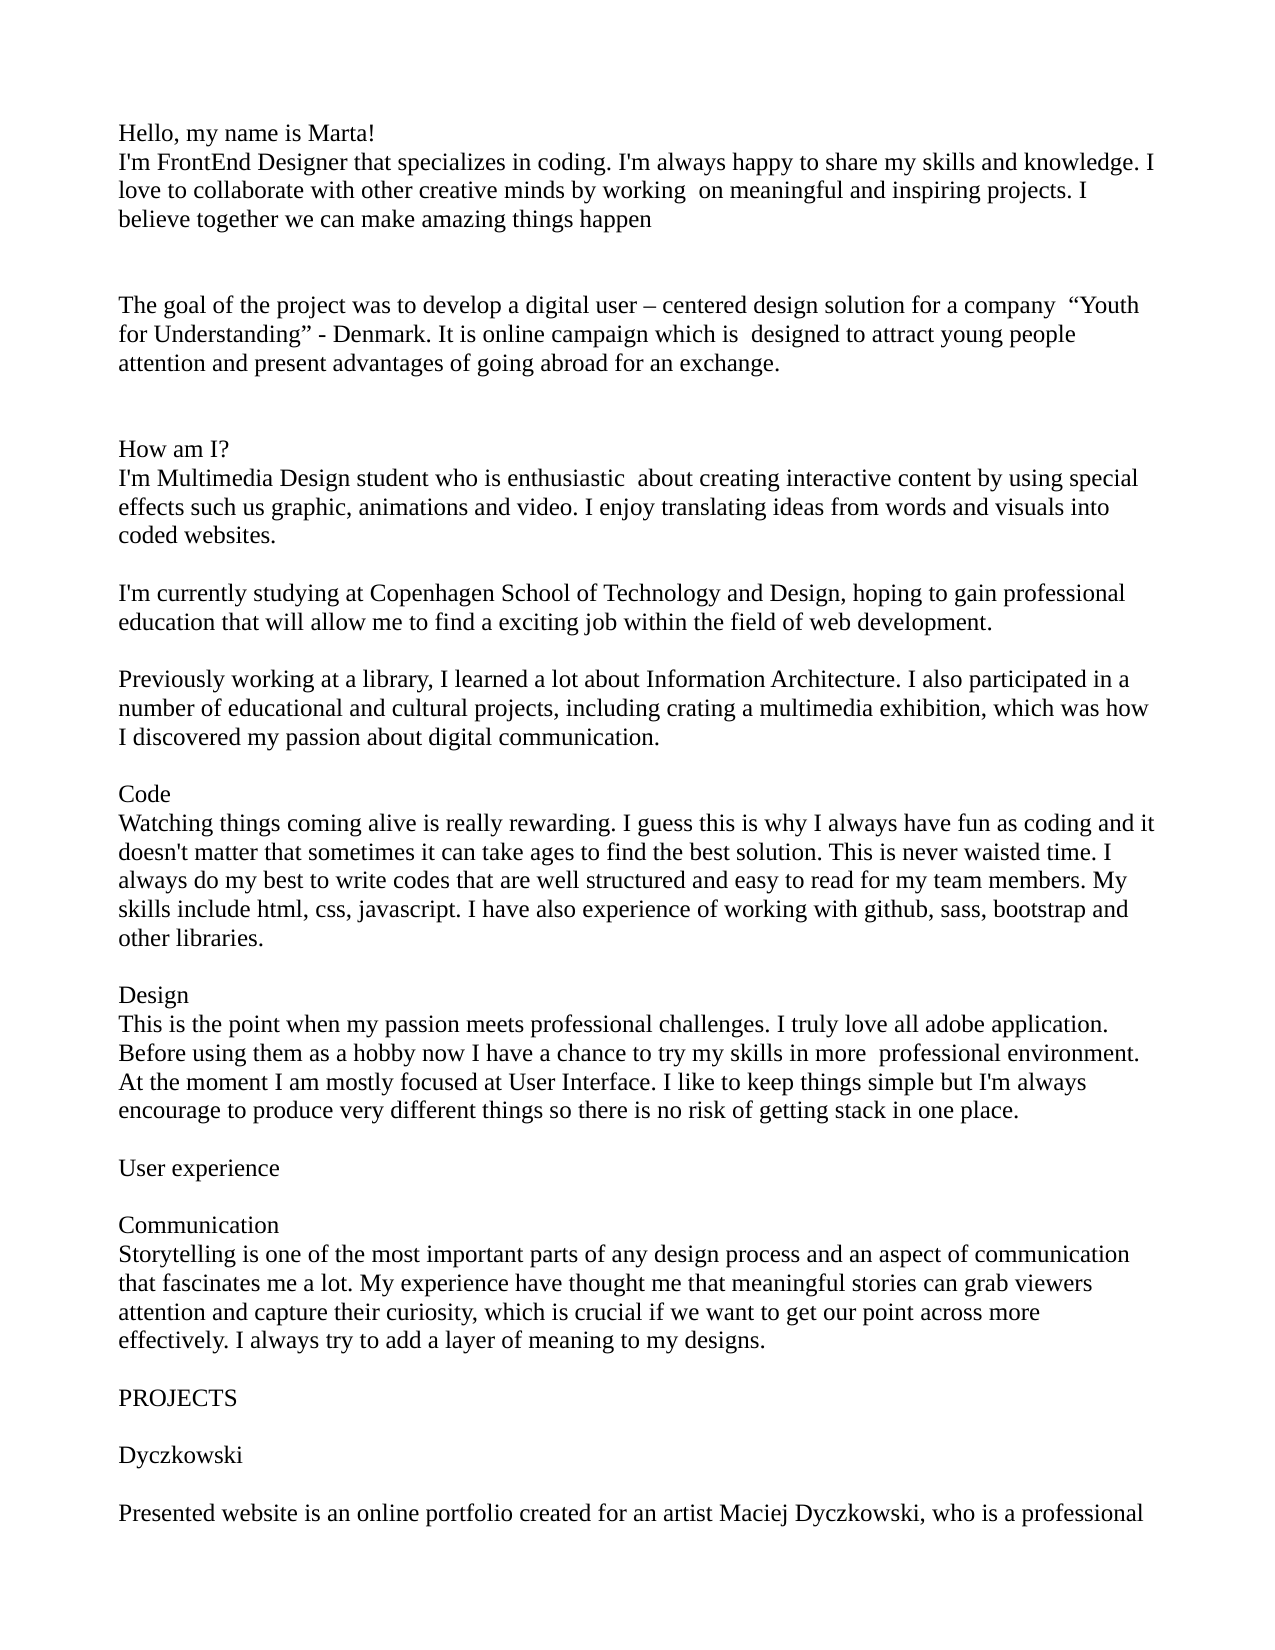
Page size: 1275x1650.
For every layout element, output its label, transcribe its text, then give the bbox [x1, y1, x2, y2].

text Presented website is an online portfolio created for an artist Maciej Dyczkowski, who is a professional [118, 1498, 1157, 1527]
text Watching things coming alive is really rewarding. I guess this is why I always have fun as coding and it doesn't matter that sometimes it can take ages to find the best solution. This is never waisted time. I always do my best to write codes that are well structured and easy to read for my team members. My skills include html, css, javascript. I have also experience of working with github, sass, bootstrap and other libraries. [118, 808, 1157, 952]
text Code [118, 751, 1157, 808]
text How am I? [118, 434, 1157, 463]
text Storytelling is one of the most important parts of any design process and an aspect of communication that fascinates me a lot. My experience have thought me that meaningful stories can grab viewers attention and capture their curiosity, which is crucial if we want to get our point across more effectively. I always try to add a layer of meaning to my designs. [118, 1239, 1157, 1354]
text Communication [118, 1211, 1157, 1239]
text Design [118, 981, 1157, 1009]
text The goal of the project was to develop a digital user – centered design solution for a company “Youth for Understanding” - Denmark. It is online campaign which is designed to attract young people attention and present advantages of going abroad for an exchange. [118, 291, 1157, 377]
text This is the point when my passion meets professional challenges. I truly love all adobe application. Before using them as a hobby now I have a chance to try my skills in more professional environment. At the moment I am mostly focused at User Interface. I like to keep things simple but I'm always encourage to produce very different things so there is no risk of getting stack in one place. [118, 1009, 1157, 1124]
text I'm currently studying at Copenhagen School of Technology and Design, hoping to gain professional education that will allow me to find a exciting job within the field of web development. [118, 578, 1157, 636]
text PROJECTS [118, 1383, 1157, 1412]
text User experience [118, 1153, 1157, 1182]
text Hello, my name is Marta! [118, 118, 1157, 147]
text Dyczkowski [118, 1441, 1157, 1469]
text Previously working at a library, I learned a lot about Information Architecture. I also participated in a number of educational and cultural projects, including crating a multimedia exhibition, which was how I discovered my passion about digital communication. [118, 664, 1157, 751]
text I'm FrontEnd Designer that specializes in coding. I'm always happy to share my skills and knowledge. I love to collaborate with other creative minds by working on meaningful and inspiring projects. I believe together we can make amazing things happen [118, 147, 1157, 233]
text I'm Multimedia Design student who is enthusiastic about creating interactive content by using special effects such us graphic, animations and video. I enjoy translating ideas from words and visuals into coded websites. [118, 463, 1157, 549]
